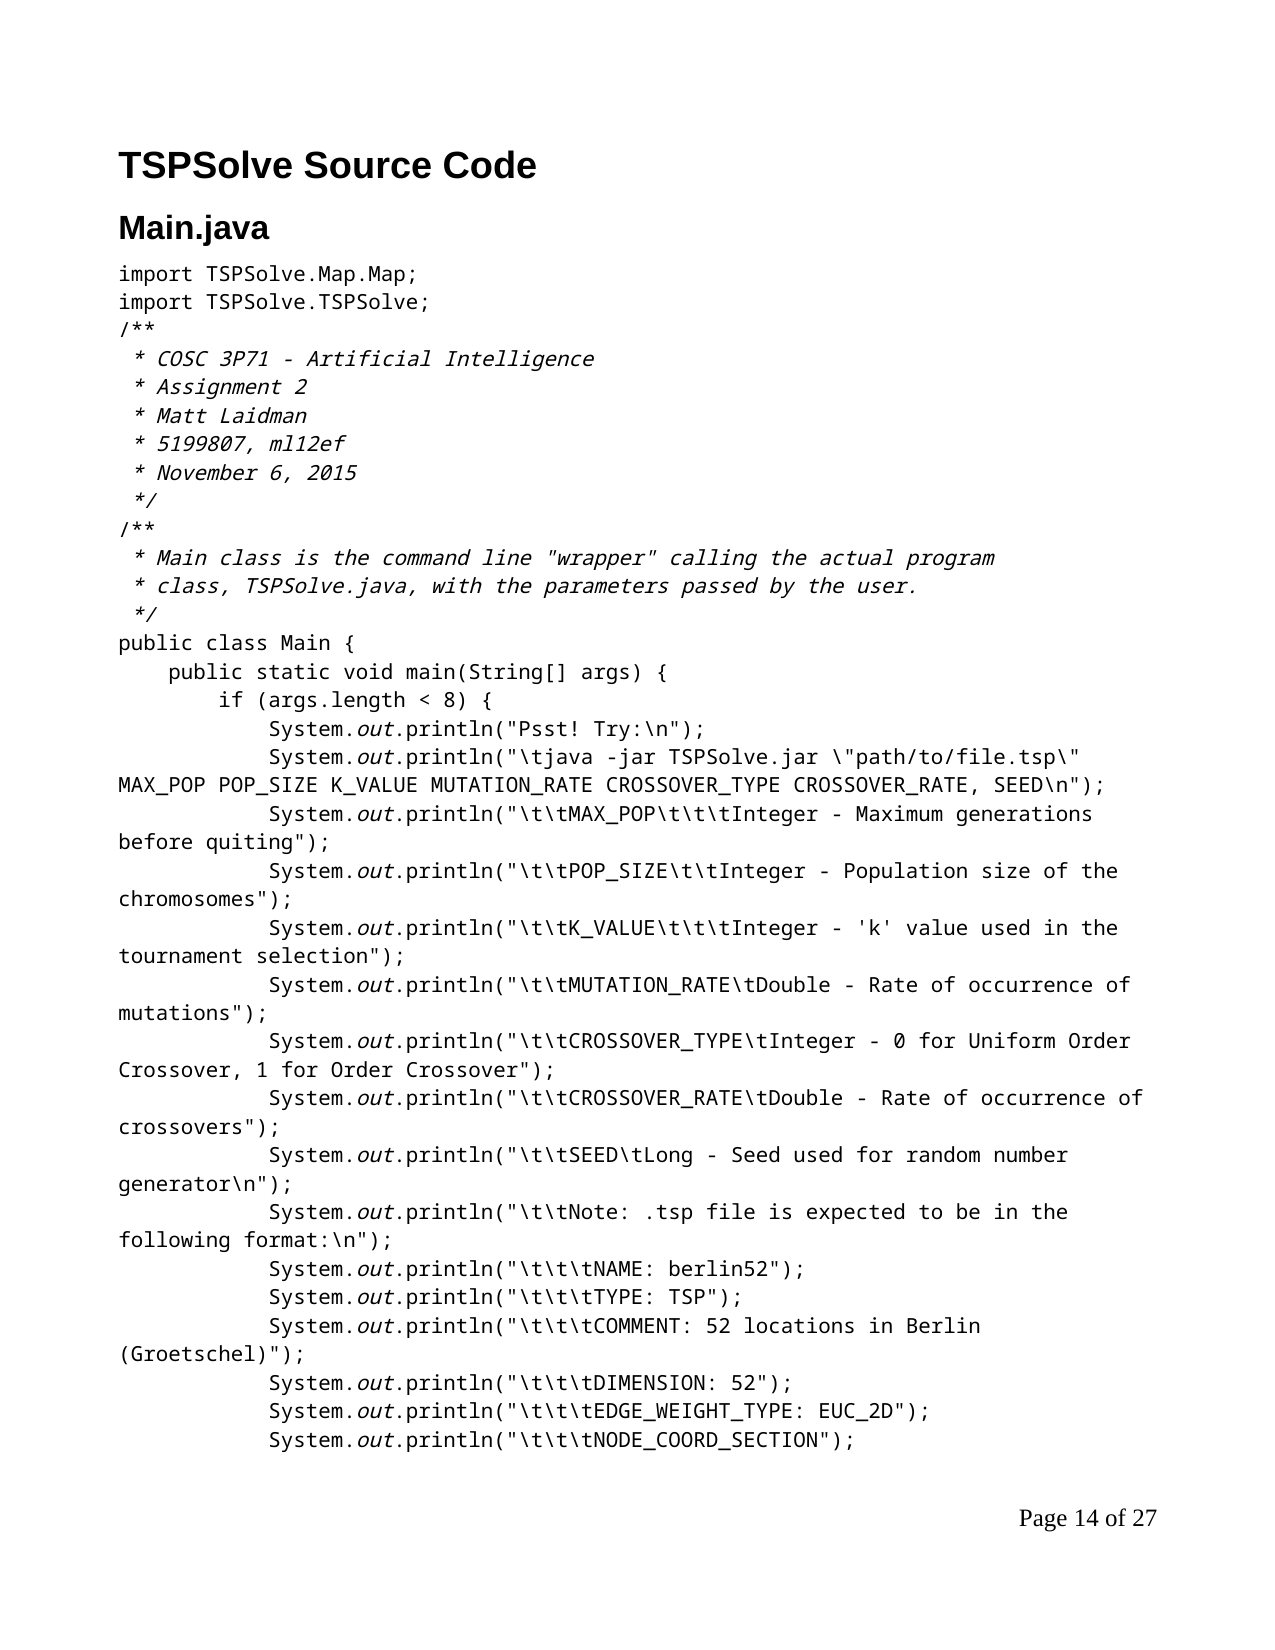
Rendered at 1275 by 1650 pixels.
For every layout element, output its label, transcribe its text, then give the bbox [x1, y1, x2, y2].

text System.out.println("\t\t\tEDGE_WEIGHT_TYPE: EUC_2D"); [118, 1396, 1157, 1425]
text /** [118, 515, 1157, 543]
text */ [118, 600, 1157, 628]
text System.out.println("\t\tMAX_POP\t\t\tInteger - Maximum generations before quiting"); [118, 799, 1157, 856]
text System.out.println("\t\tCROSSOVER_TYPE\tInteger - 0 for Uniform Order Crossover, 1 for Order Crossover"); [118, 1027, 1157, 1083]
text System.out.println("\t\t\tNODE_COORD_SECTION"); [118, 1425, 1157, 1453]
text import TSPSolve.Map.Map; [118, 259, 1157, 287]
text if (args.length < 8) { [118, 685, 1157, 714]
text System.out.println("\t\t\tDIMENSION: 52"); [118, 1368, 1157, 1396]
text * Assignment 2 [118, 372, 1157, 401]
text * COSC 3P71 - Artificial Intelligence [118, 344, 1157, 372]
text import TSPSolve.TSPSolve; [118, 287, 1157, 316]
text * Main class is the command line "wrapper" calling the actual program [118, 543, 1157, 572]
text System.out.println("\t\tSEED\tLong - Seed used for random number generator\n"); [118, 1140, 1157, 1197]
text public static void main(String[] args) { [118, 657, 1157, 685]
text System.out.println("\t\tNote: .tsp file is expected to be in the following format:\n"); [118, 1197, 1157, 1254]
text System.out.println("\t\t\tTYPE: TSP"); [118, 1282, 1157, 1311]
text System.out.println("\t\tK_VALUE\t\t\tInteger - 'k' value used in the tournament selection"); [118, 913, 1157, 970]
subtitle Main.java [118, 208, 1157, 246]
text /** [118, 316, 1157, 344]
text System.out.println("\t\tMUTATION_RATE\tDouble - Rate of occurrence of mutations"); [118, 970, 1157, 1027]
text System.out.println("\t\tPOP_SIZE\t\tInteger - Population size of the chromosomes"); [118, 856, 1157, 913]
text System.out.println("\t\t\tCOMMENT: 52 locations in Berlin (Groetschel)"); [118, 1311, 1157, 1368]
text * November 6, 2015 [118, 458, 1157, 486]
text * class, TSPSolve.java, with the parameters passed by the user. [118, 572, 1157, 600]
subtitle TSPSolve Source Code [118, 143, 1157, 187]
text * 5199807, ml12ef [118, 429, 1157, 458]
text System.out.println("\tjava -jar TSPSolve.jar \"path/to/file.tsp\" MAX_POP POP_SIZE K_VALUE MUTATION_RATE CROSSOVER_TYPE CROSSOVER_RATE, SEED\n"); [118, 742, 1157, 799]
text System.out.println("\t\tCROSSOVER_RATE\tDouble - Rate of occurrence of crossovers"); [118, 1083, 1157, 1140]
text System.out.println("\t\t\tNAME: berlin52"); [118, 1254, 1157, 1282]
text public class Main { [118, 628, 1157, 657]
text */ [118, 486, 1157, 515]
text System.out.println("Psst! Try:\n"); [118, 714, 1157, 742]
text * Matt Laidman [118, 401, 1157, 429]
